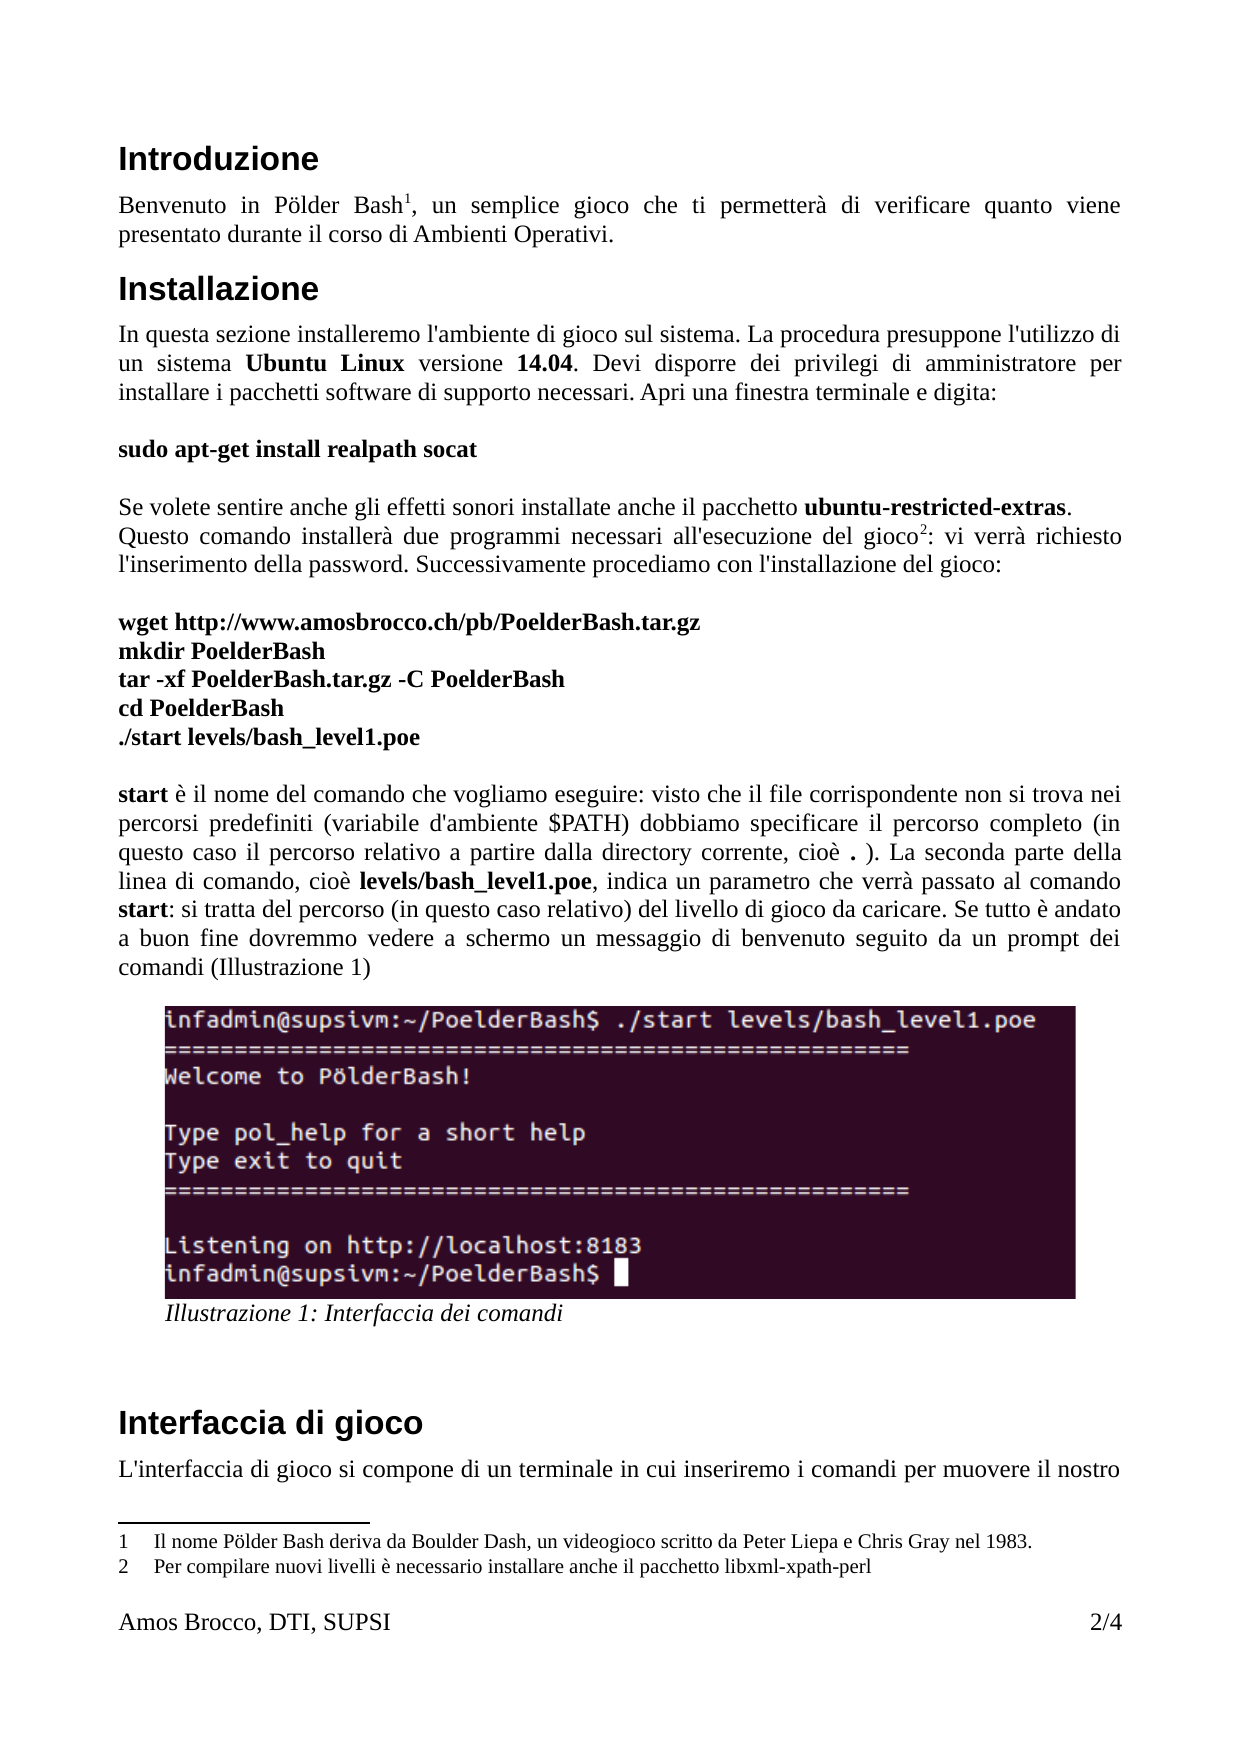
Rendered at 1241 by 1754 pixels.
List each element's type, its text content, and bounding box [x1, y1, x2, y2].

text In questa sezione installeremo l'ambiente di gioco sul sistema. La procedura presuppone l'utilizzo di un sistema Ubuntu Linux versione 14.04. Devi disporre dei privilegi di amministratore per installare i pacchetti software di supporto necessari. Apri una finestra terminale e digita: [118, 319, 1122, 406]
picture [164, 1006, 1076, 1299]
subtitle Introduzione [118, 139, 1122, 178]
text Per compilare nuovi livelli è necessario installare anche il pacchetto libxml-xpath-perl [118, 1553, 1122, 1578]
text start è il nome del comando che vogliamo eseguire: visto che il file corrispondente non si trova nei percorsi predefiniti (variabile d'ambiente $PATH) dobbiamo specificare il percorso completo (in questo caso il percorso relativo a partire dalla directory corrente, cioè . ). La seconda parte della linea di comando, cioè levels/bash_level1.poe, indica un parametro che verrà passato al comando start: si tratta del percorso (in questo caso relativo) del livello di gioco da caricare. Se tutto è andato a buon fine dovremmo vedere a schermo un messaggio di benvenuto seguito da un prompt dei comandi (Illustrazione 1) [118, 779, 1122, 981]
text Illustrazione 1: Interfaccia dei comandi [165, 1299, 1076, 1327]
text mkdir PoelderBash [118, 636, 1122, 664]
text ./start levels/bash_level1.poe [118, 722, 1122, 751]
subtitle Installazione [118, 268, 1122, 307]
text Benvenuto in Pölder Bash, un semplice gioco che ti permetterà di verificare quanto viene presentato durante il corso di Ambienti Operativi. [118, 190, 1122, 248]
text wget http://www.amosbrocco.ch/pb/PoelderBash.tar.gz [118, 607, 1122, 636]
text L'interfaccia di gioco si compone di un terminale in cui inseriremo i comandi per muovere il nostro [118, 1454, 1122, 1483]
text Se volete sentire anche gli effetti sonori installate anche il pacchetto ubuntu-restricted-extras. [118, 492, 1122, 521]
text sudo apt-get install realpath socat [118, 434, 1122, 463]
text cd PoelderBash [118, 693, 1122, 722]
text Questo comando installerà due programmi necessari all'esecuzione del gioco: vi verrà richiesto l'inserimento della password. Successivamente procediamo con l'installazione del gioco: [118, 521, 1122, 578]
text Il nome Pölder Bash deriva da Boulder Dash, un videogioco scritto da Peter Liepa e Chris Gray nel 1983. [118, 1529, 1122, 1553]
text tar -xf PoelderBash.tar.gz -C PoelderBash [118, 664, 1122, 693]
subtitle Interfaccia di gioco [118, 1403, 1122, 1441]
